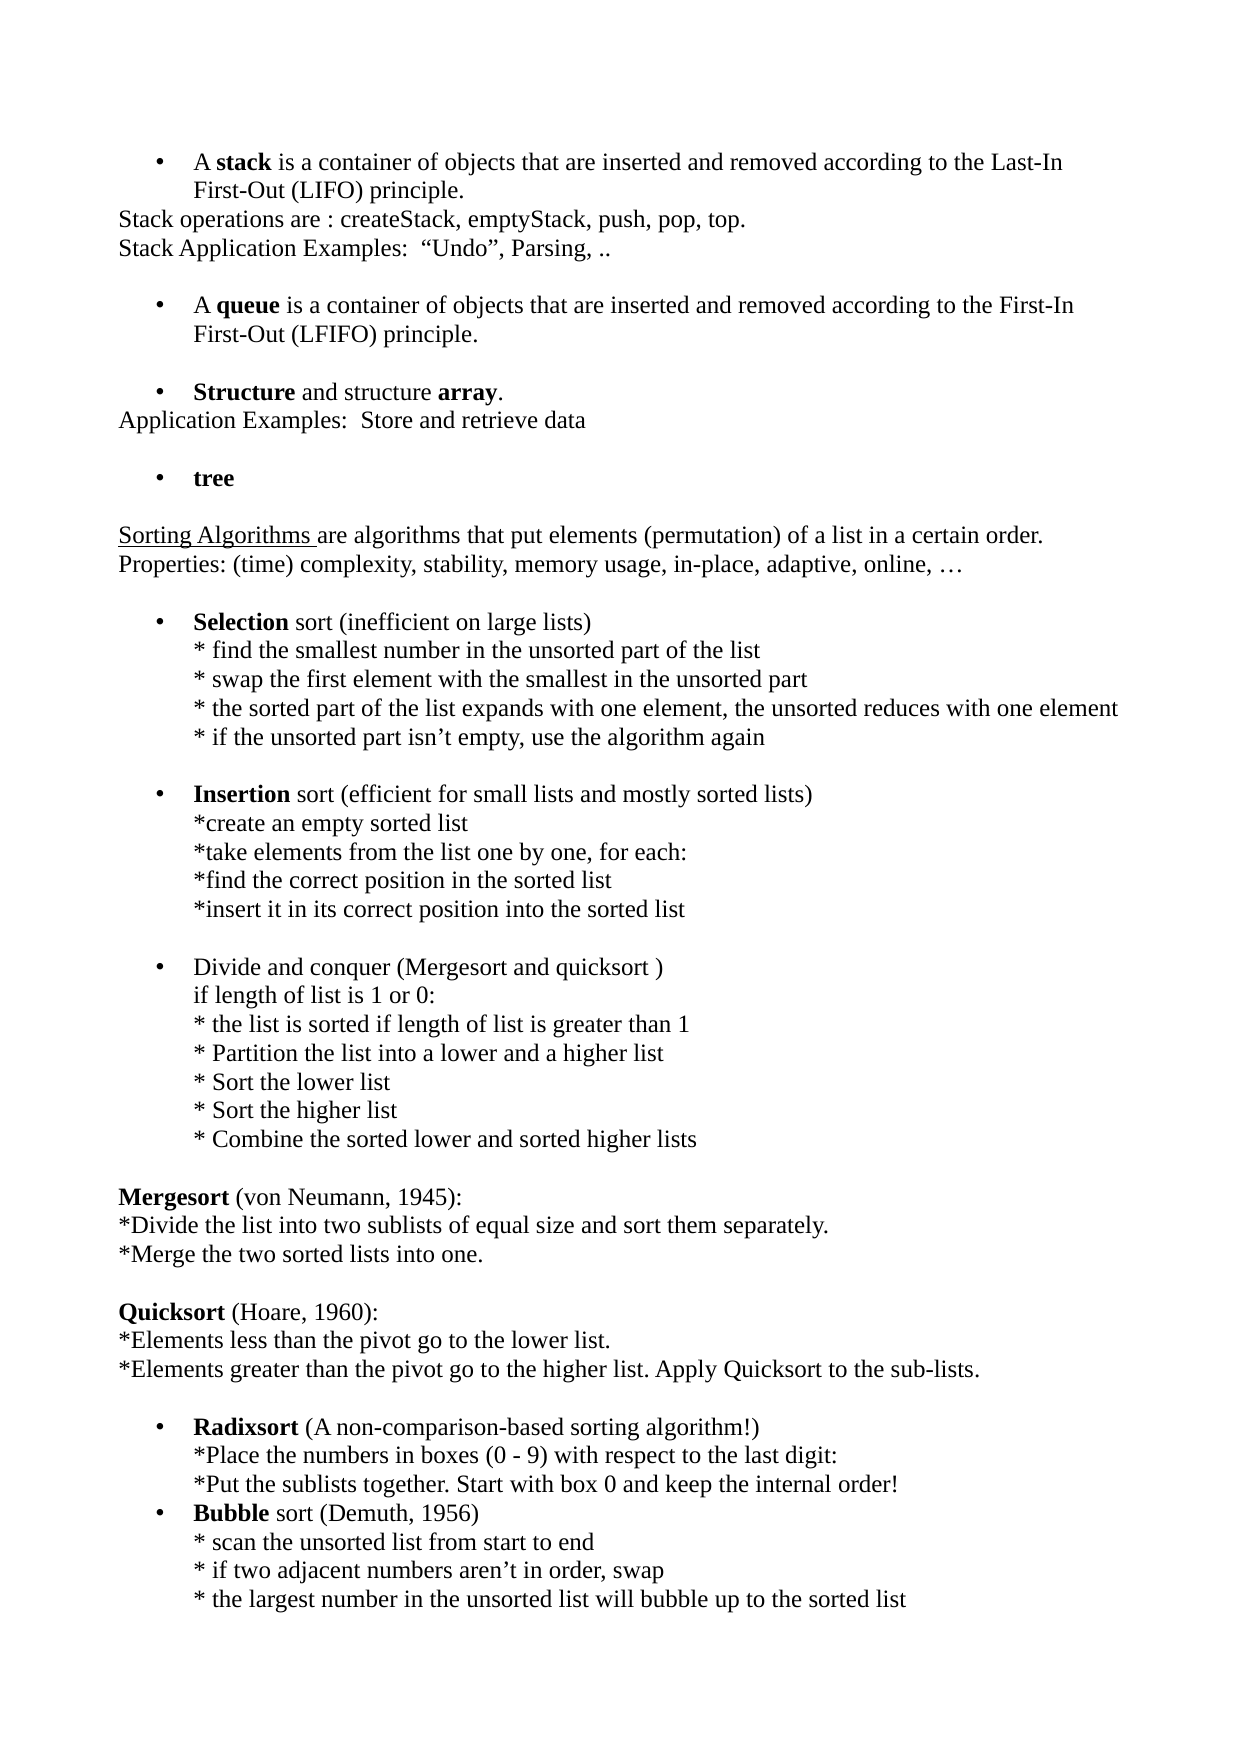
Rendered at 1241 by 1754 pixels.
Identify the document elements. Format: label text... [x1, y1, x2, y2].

list Insertion sort (efficient for small lists and mostly sorted lists) *create an empty sorted list *take elements from the list one by one, for each: *find the correct position in the sorted list *insert it in its correct position into the sorted list [156, 779, 1122, 923]
list Bubble sort (Demuth, 1956) * scan the unsorted list from start to end [156, 1498, 1122, 1556]
text *Elements greater than the pivot go to the higher list. Apply Quicksort to the sub-lists. [118, 1354, 1122, 1412]
text *Merge the two sorted lists into one. [118, 1239, 1122, 1268]
list * Combine the sorted lower and sorted higher lists [156, 1124, 1122, 1153]
text Stack operations are : createStack, emptyStack, push, pop, top. [118, 204, 1122, 233]
text Quicksort (Hoare, 1960): *Elements less than the pivot go to the lower list. [118, 1297, 1122, 1354]
text Mergesort (von Neumann, 1945): [118, 1153, 1122, 1211]
list * if two adjacent numbers aren’t in order, swap [156, 1556, 1122, 1584]
text *Divide the list into two sublists of equal size and sort them separately. [118, 1211, 1122, 1239]
list * the largest number in the unsorted list will bubble up to the sorted list [156, 1584, 1122, 1613]
list A queue is a container of objects that are inserted and removed according to the First-In First-Out (LFIFO) principle. [156, 291, 1122, 348]
text Stack Application Examples: “Undo”, Parsing, .. [118, 233, 1122, 262]
text Application Examples: Store and retrieve data [118, 406, 1122, 434]
list * the list is sorted if length of list is greater than 1 [156, 1009, 1122, 1038]
list * Partition the list into a lower and a higher list [156, 1038, 1122, 1067]
list Structure and structure array. [156, 377, 1122, 406]
list * Sort the lower list [156, 1067, 1122, 1096]
list * Sort the higher list [156, 1096, 1122, 1124]
list A stack is a container of objects that are inserted and removed according to the Last-In First-Out (LIFO) principle. [156, 147, 1122, 204]
list *Put the sublists together. Start with box 0 and keep the internal order! [156, 1469, 1122, 1498]
list tree [156, 463, 1122, 492]
list Divide and conquer (Mergesort and quicksort ) if length of list is 1 or 0: [156, 952, 1122, 1009]
list Selection sort (inefficient on large lists) * find the smallest number in the unsorted part of the list * swap the first element with the smallest in the unsorted part [156, 607, 1122, 693]
list Radixsort (A non-comparison-based sorting algorithm!) *Place the numbers in boxes (0 - 9) with respect to the last digit: [156, 1412, 1122, 1469]
list * if the unsorted part isn’t empty, use the algorithm again [156, 722, 1122, 751]
list * the sorted part of the list expands with one element, the unsorted reduces with one element [156, 693, 1122, 722]
text Properties: (time) complexity, stability, memory usage, in-place, adaptive, online, … [118, 549, 1122, 578]
text Sorting Algorithms are algorithms that put elements (permutation) of a list in a certain order. [118, 521, 1122, 549]
